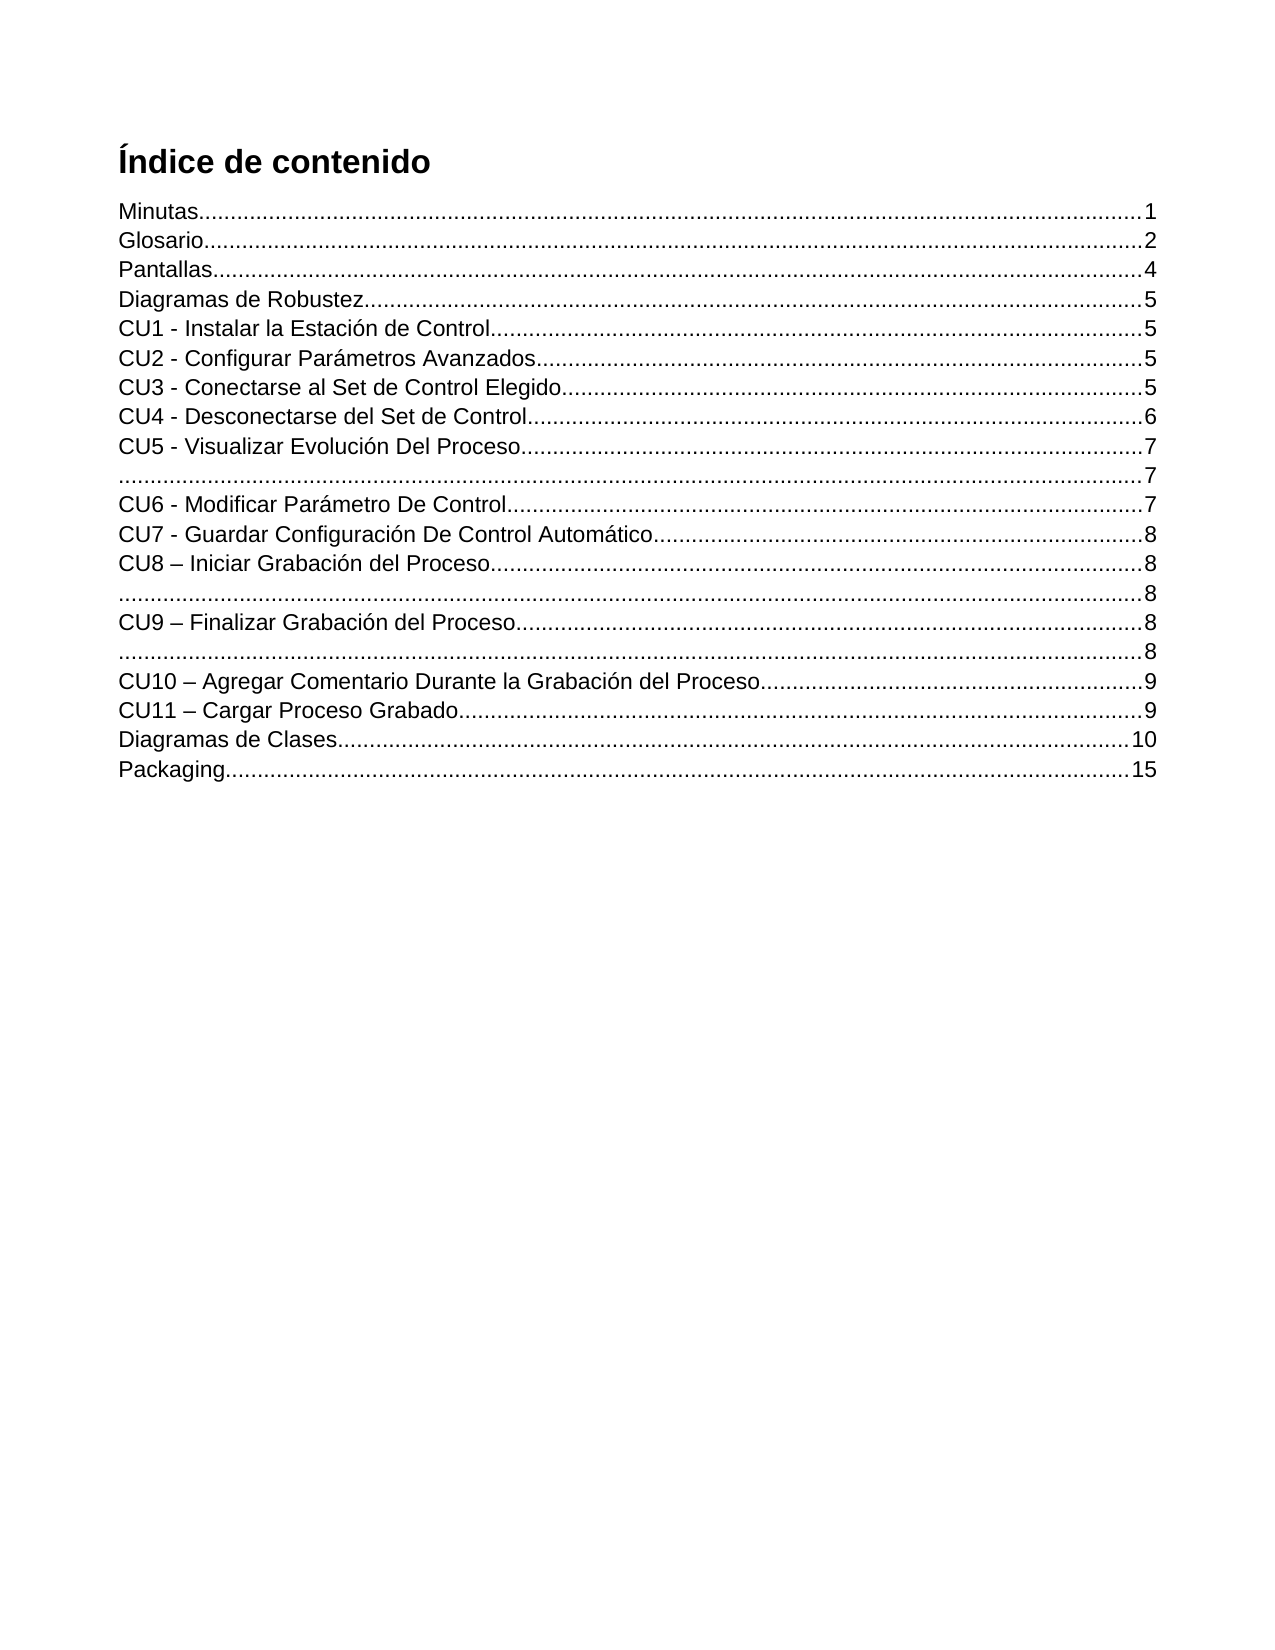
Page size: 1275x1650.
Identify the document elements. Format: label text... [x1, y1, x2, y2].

text CU9 – Finalizar Grabación del Proceso 8 [118, 610, 1157, 635]
text 7 [118, 463, 1157, 488]
text Diagramas de Robustez 5 [118, 287, 1157, 312]
text Packaging 15 [118, 757, 1157, 782]
text CU3 - Conectarse al Set de Control Elegido 5 [118, 375, 1157, 400]
text Diagramas de Clases 10 [118, 727, 1157, 753]
text CU6 - Modificar Parámetro De Control 7 [118, 492, 1157, 518]
text CU2 - Configurar Parámetros Avanzados 5 [118, 345, 1157, 371]
text 8 [118, 580, 1157, 606]
text CU5 - Visualizar Evolución Del Proceso 7 [118, 433, 1157, 459]
text CU4 - Desconectarse del Set de Control 6 [118, 404, 1157, 430]
text CU11 – Cargar Proceso Grabado 9 [118, 698, 1157, 723]
text Minutas 1 [118, 198, 1157, 224]
text CU10 – Agregar Comentario Durante la Grabación del Proceso 9 [118, 668, 1157, 694]
text Glosario 2 [118, 228, 1157, 253]
text CU1 - Instalar la Estación de Control 5 [118, 316, 1157, 342]
text 8 [118, 639, 1157, 665]
text Pantallas 4 [118, 257, 1157, 283]
text CU7 - Guardar Configuración De Control Automático 8 [118, 522, 1157, 547]
text CU8 – Iniciar Grabación del Proceso 8 [118, 551, 1157, 577]
subtitle Índice de contenido [118, 143, 1157, 180]
